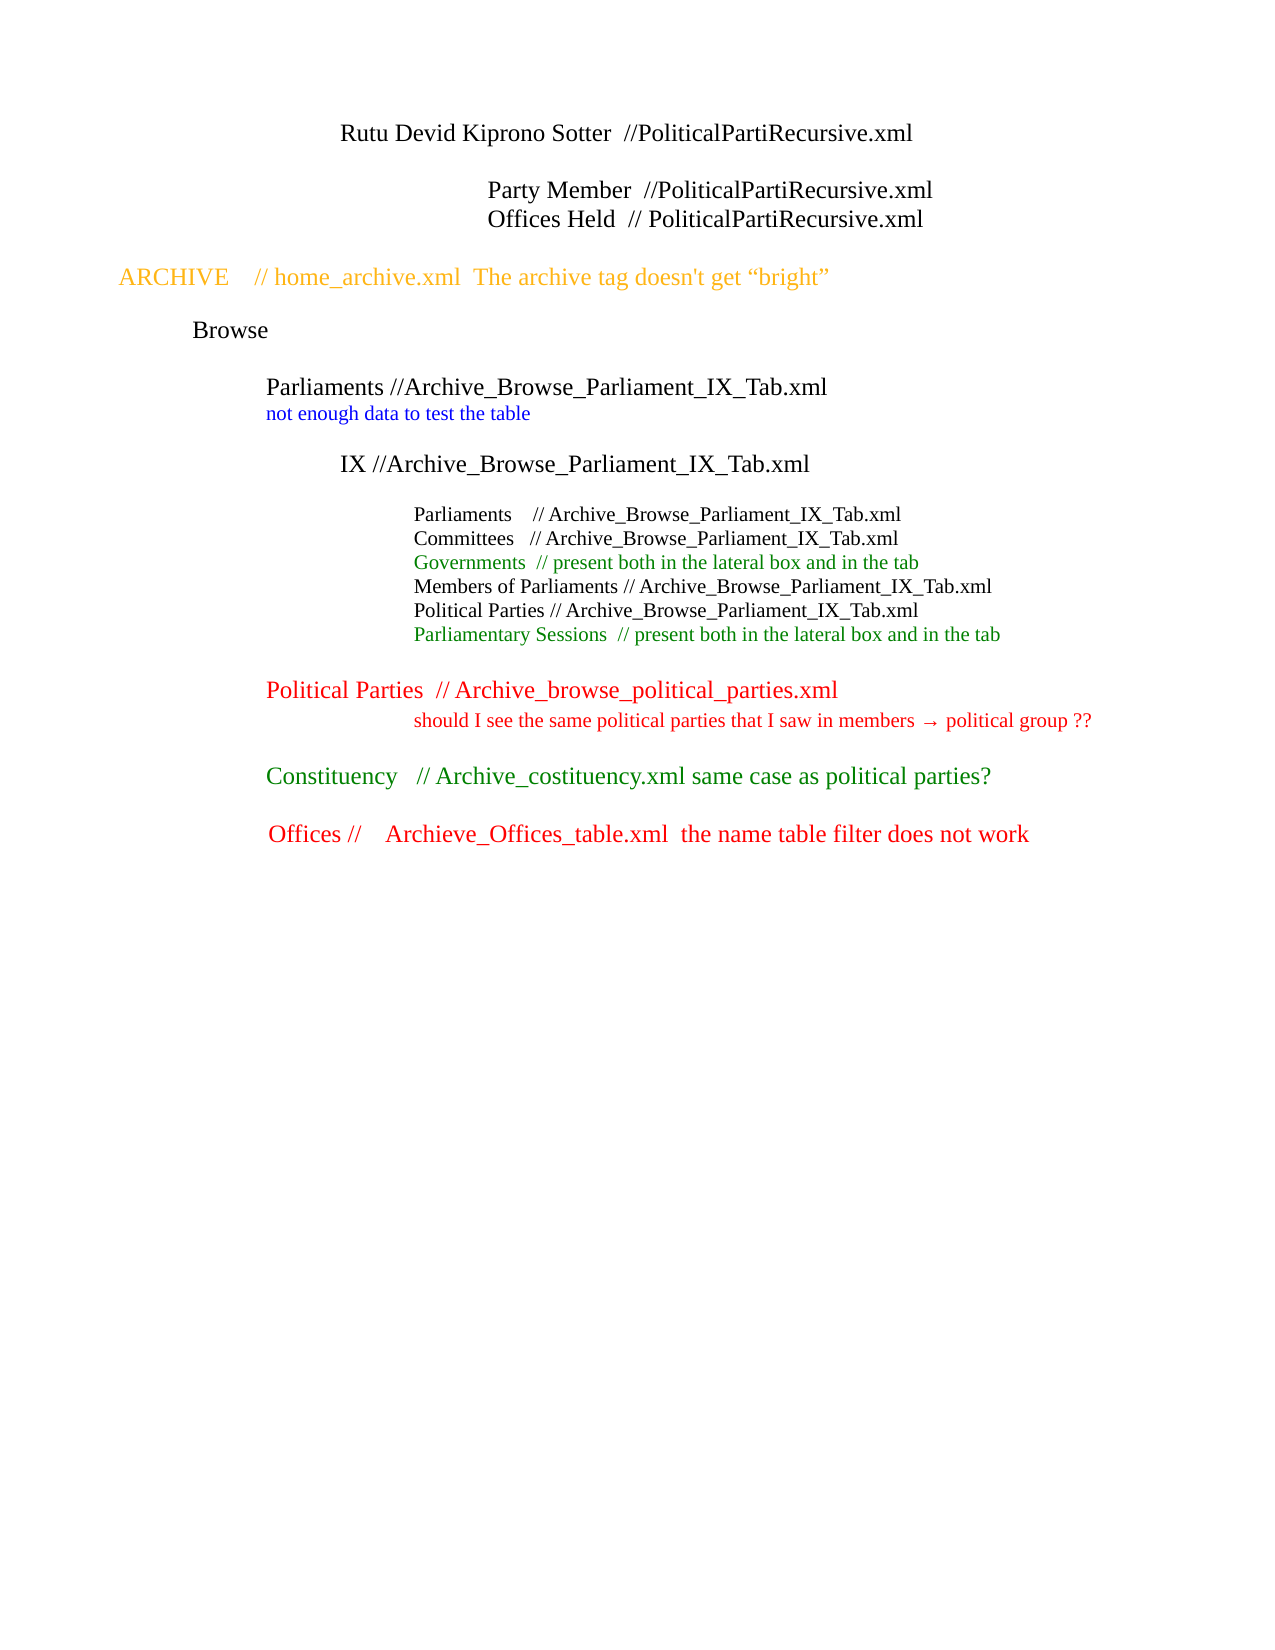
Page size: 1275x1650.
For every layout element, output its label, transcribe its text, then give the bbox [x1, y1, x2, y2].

text Party Member //PoliticalPartiRecursive.xml [118, 176, 1157, 204]
text Constituency // Archive_costituency.xml same case as political parties? [118, 761, 1157, 790]
text Members of Parliaments // Archive_Browse_Parliament_IX_Tab.xml [118, 574, 1157, 598]
text Committees // Archive_Browse_Parliament_IX_Tab.xml [118, 526, 1157, 550]
text should I see the same political parties that I saw in members → political group ?? [118, 704, 1157, 732]
text not enough data to test the table [118, 401, 1157, 425]
text Rutu Devid Kiprono Sotter //PoliticalPartiRecursive.xml [118, 118, 1157, 147]
text Governments // present both in the lateral box and in the tab [118, 550, 1157, 574]
text Browse [118, 315, 1157, 343]
text Parliaments // Archive_Browse_Parliament_IX_Tab.xml [118, 502, 1157, 526]
text Offices Held // PoliticalPartiRecursive.xml [118, 204, 1157, 233]
text Parliamentary Sessions // present both in the lateral box and in the tab [118, 622, 1157, 646]
text ARCHIVE // home_archive.xml The archive tag doesn't get “bright” [118, 262, 1157, 291]
text Political Parties // Archive_browse_political_parties.xml [118, 675, 1157, 704]
text IX //Archive_Browse_Parliament_IX_Tab.xml [118, 449, 1157, 478]
text Political Parties // Archive_Browse_Parliament_IX_Tab.xml [118, 598, 1157, 622]
text Parliaments //Archive_Browse_Parliament_IX_Tab.xml [118, 372, 1157, 401]
text Offices // Archieve_Offices_table.xml the name table filter does not work [118, 819, 1157, 847]
